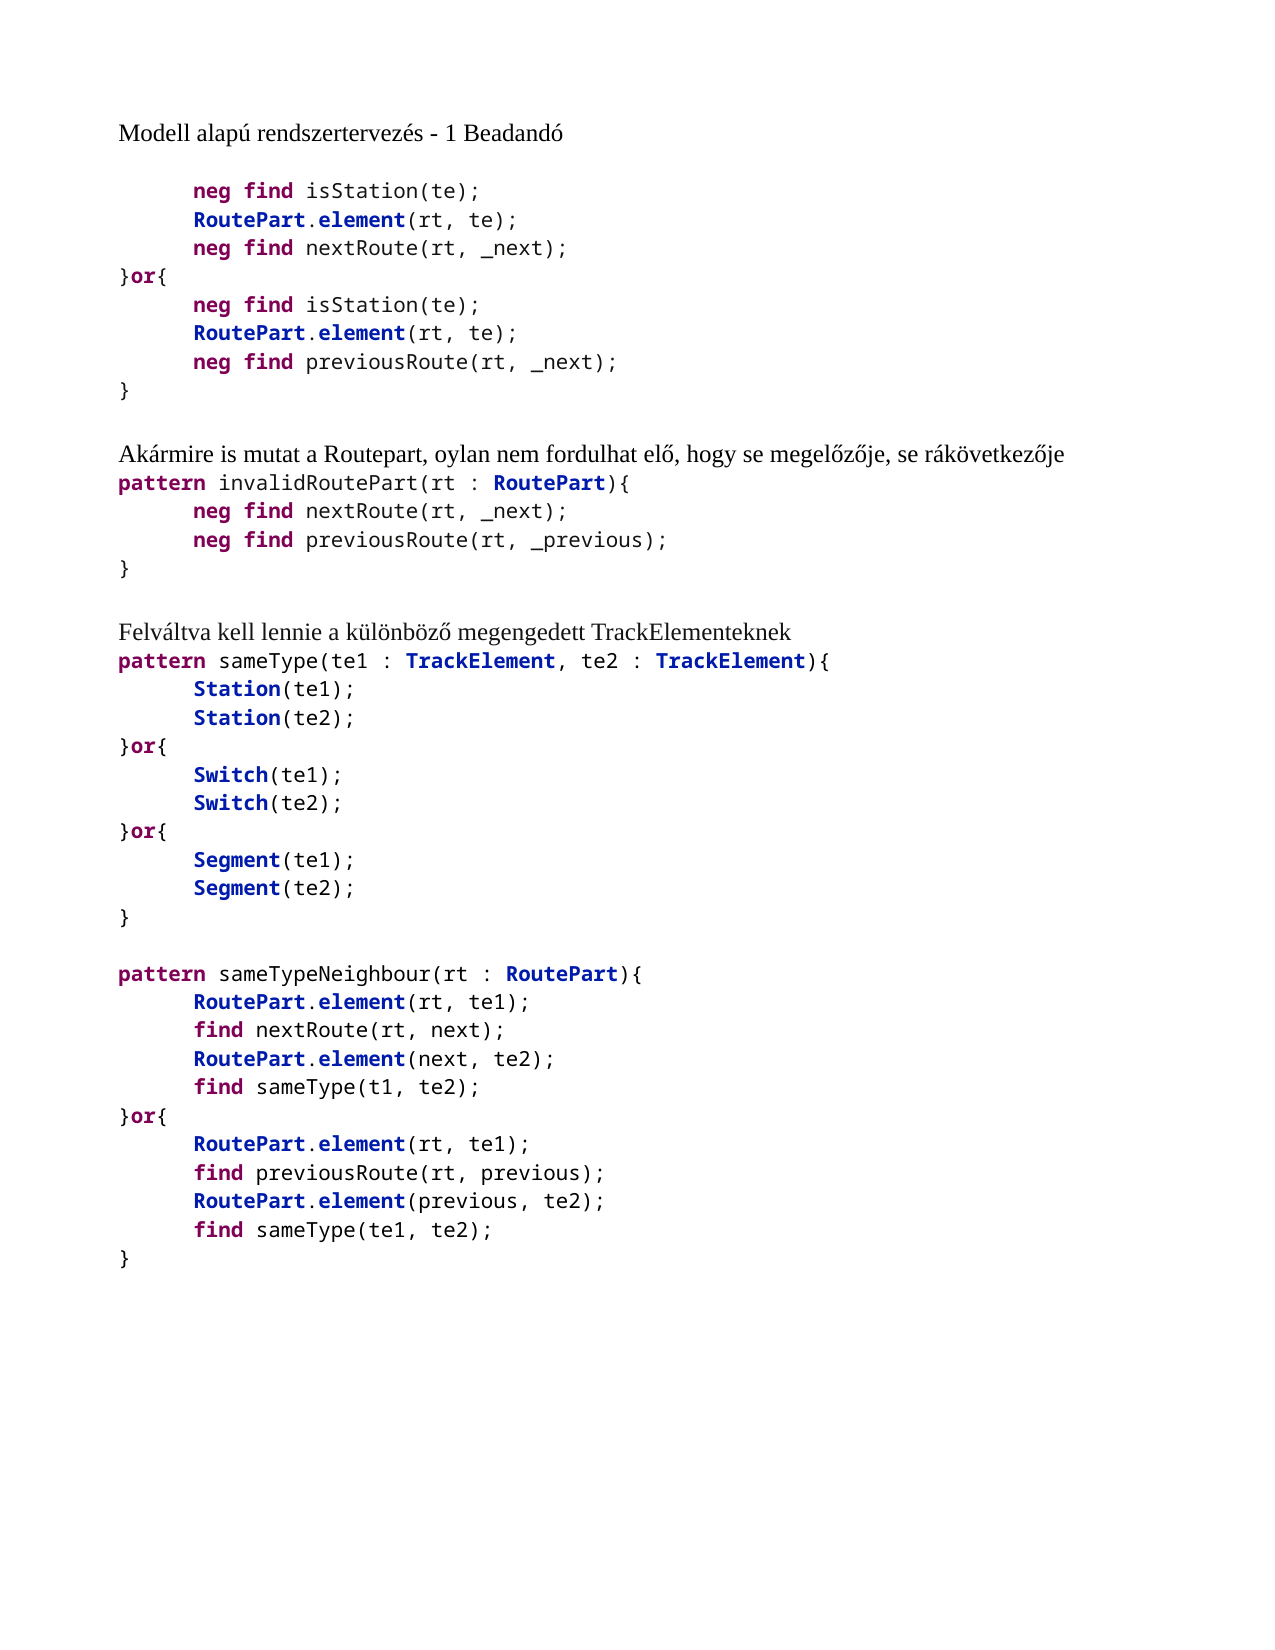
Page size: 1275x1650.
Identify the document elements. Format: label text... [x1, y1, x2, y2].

text RoutePart.element(rt, te); [118, 318, 1157, 347]
text RoutePart.element(rt, te); [118, 205, 1157, 233]
text RoutePart.element(rt, te1); [118, 1129, 1157, 1158]
text } [118, 553, 1157, 582]
text }or{ [118, 1101, 1157, 1129]
text neg find nextRoute(rt, _next); [118, 233, 1157, 262]
text } [118, 1243, 1157, 1272]
text find sameType(te1, te2); [118, 1215, 1157, 1243]
text neg find previousRoute(rt, _next); [118, 347, 1157, 375]
text Switch(te2); [118, 788, 1157, 817]
text neg find isStation(te); [118, 176, 1157, 205]
text pattern sameTypeNeighbour(rt : RoutePart){ [118, 959, 1157, 987]
text } [118, 902, 1157, 930]
text RoutePart.element(next, te2); [118, 1044, 1157, 1072]
text Station(te2); [118, 703, 1157, 731]
text Switch(te1); [118, 760, 1157, 788]
text pattern invalidRoutePart(rt : RoutePart){ [118, 468, 1157, 496]
text neg find previousRoute(rt, _previous); [118, 525, 1157, 553]
text Akármire is mutat a Routepart, oylan nem fordulhat elő, hogy se megelőzője, se rákövetkezője [118, 439, 1157, 468]
text find sameType(t1, te2); [118, 1072, 1157, 1101]
text find nextRoute(rt, next); [118, 1016, 1157, 1044]
text RoutePart.element(previous, te2); [118, 1186, 1157, 1215]
text neg find isStation(te); [118, 290, 1157, 318]
text RoutePart.element(rt, te1); [118, 987, 1157, 1016]
text }or{ [118, 817, 1157, 845]
text find previousRoute(rt, previous); [118, 1158, 1157, 1186]
text }or{ [118, 262, 1157, 290]
text }or{ [118, 731, 1157, 760]
text Felváltva kell lennie a különböző megengedett TrackElementeknek [118, 617, 1157, 646]
text } [118, 375, 1157, 404]
text Station(te1); [118, 674, 1157, 703]
text neg find nextRoute(rt, _next); [118, 496, 1157, 525]
text pattern sameType(te1 : TrackElement, te2 : TrackElement){ [118, 646, 1157, 674]
text Segment(te1); [118, 845, 1157, 873]
text Segment(te2); [118, 873, 1157, 902]
